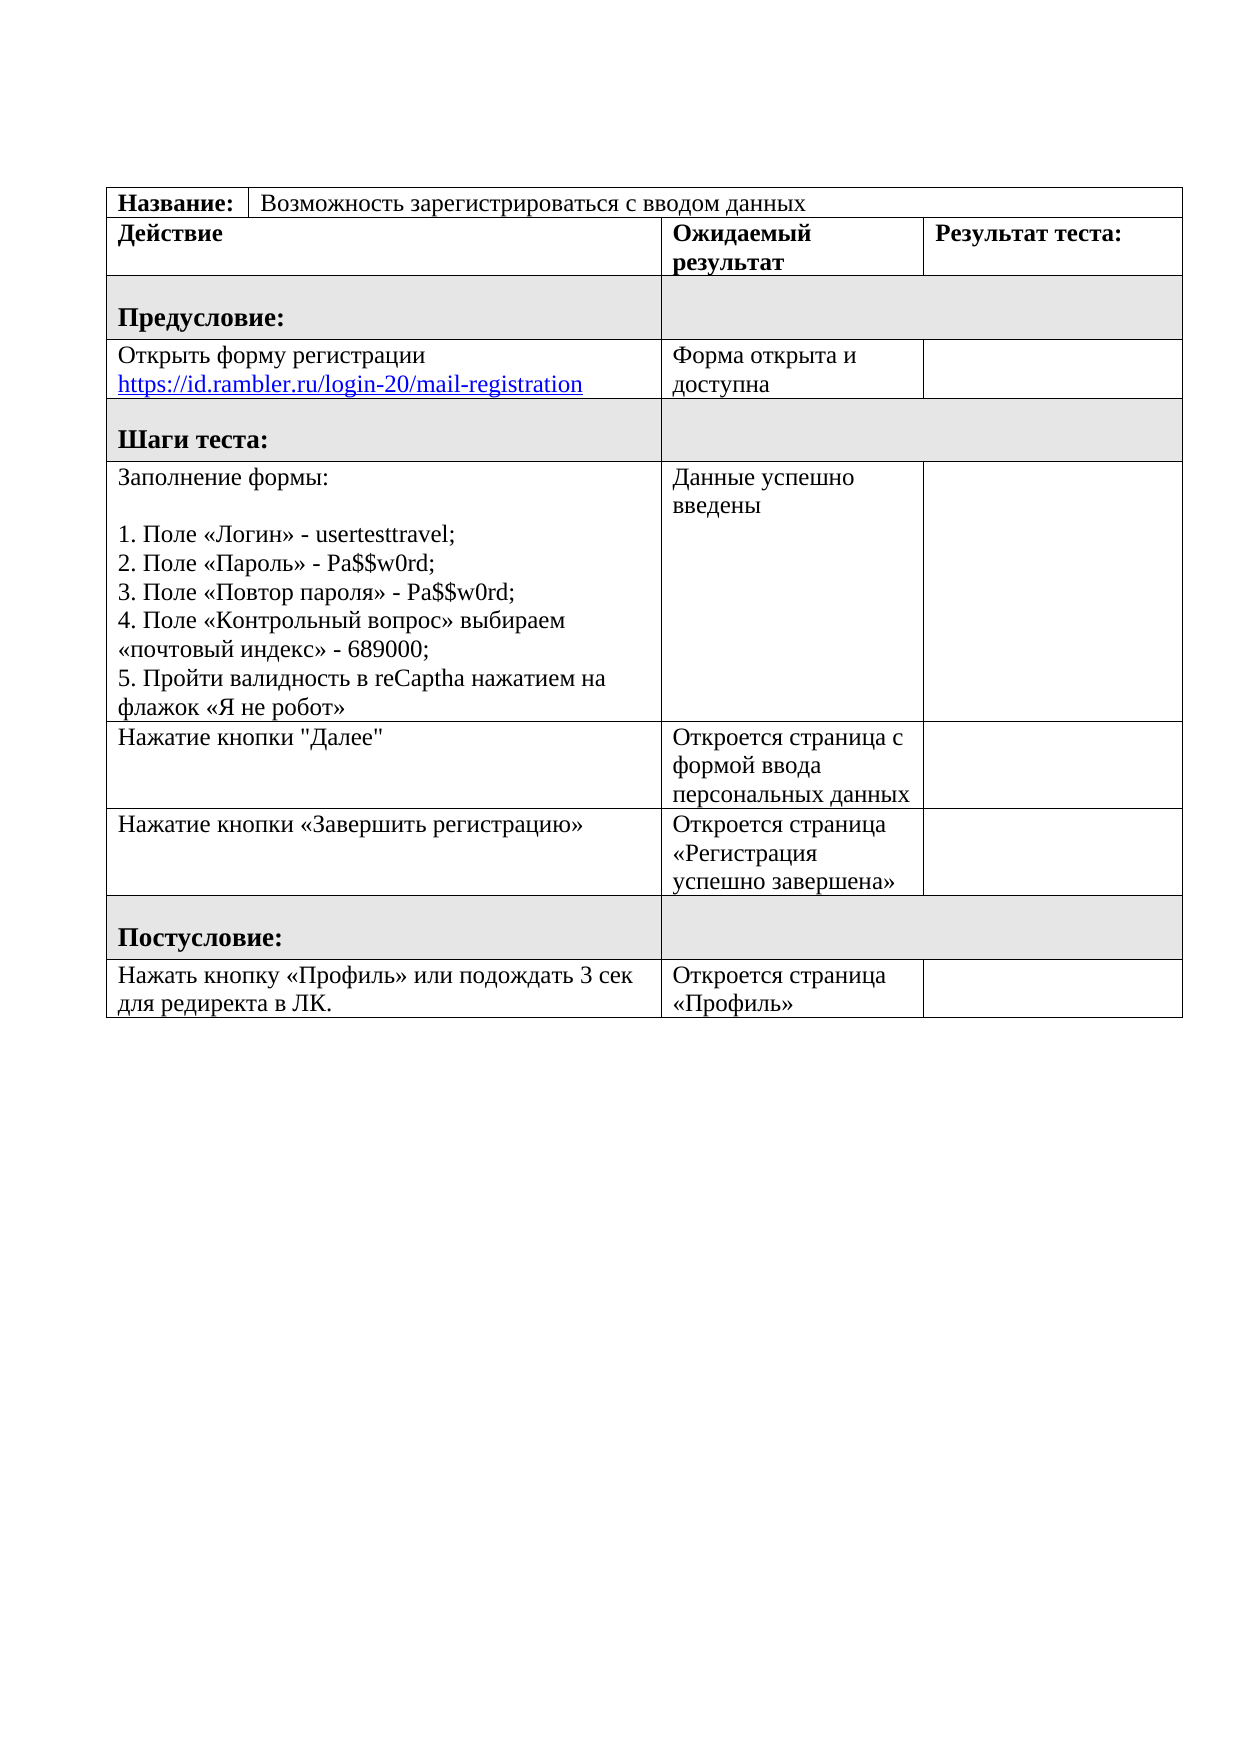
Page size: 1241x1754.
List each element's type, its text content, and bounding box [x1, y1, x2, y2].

table_cell Результат теста: [924, 218, 1182, 275]
table_cell Нажать кнопку «Профиль» или подождать 3 сек для редиректа в ЛК. [107, 960, 661, 1017]
table_cell Откроется страница «Регистрация успешно завершена» [662, 809, 923, 895]
table_cell Данные успешно введены [662, 462, 923, 721]
table_cell [924, 960, 1182, 1017]
table_cell [924, 340, 1182, 397]
table_header Название: [107, 188, 248, 217]
table_cell Заполнение формы: 1. Поле «Логин» - usertesttravel; 2. Поле «Пароль» - Pa$$w0rd; 3. Поле «Повтор пароля» - Pa$$w0rd; 4. Поле «Контрольный вопрос» выбираем «почтовый индекс» - 689000; 5. Пройти валидность в reCaptha нажатием на флажок «Я не робот» [107, 462, 661, 721]
table_cell [662, 399, 1182, 461]
table_cell Ожидаемый результат [662, 218, 923, 275]
table_cell Нажатие кнопки "Далее" [107, 722, 661, 808]
table_cell Открыть форму регистрации https://id.rambler.ru/login-20/mail-registration [107, 340, 661, 397]
table_cell [924, 462, 1182, 721]
table_cell [924, 722, 1182, 808]
table_header Возможность зарегистрироваться с вводом данных [249, 188, 1182, 217]
table_cell Откроется страница с формой ввода персональных данных [662, 722, 923, 808]
table_cell Шаги теста: [107, 399, 661, 461]
table_cell Откроется страница «Профиль» [662, 960, 923, 1017]
table_cell Форма открыта и доступна [662, 340, 923, 397]
table_cell Нажатие кнопки «Завершить регистрацию» [107, 809, 661, 895]
table_cell [924, 809, 1182, 895]
table_cell [662, 276, 1182, 339]
table_cell Предусловие: [107, 276, 661, 339]
table_cell Действие [107, 218, 661, 275]
table_cell [662, 896, 1182, 959]
table_cell Постусловие: [107, 896, 661, 959]
